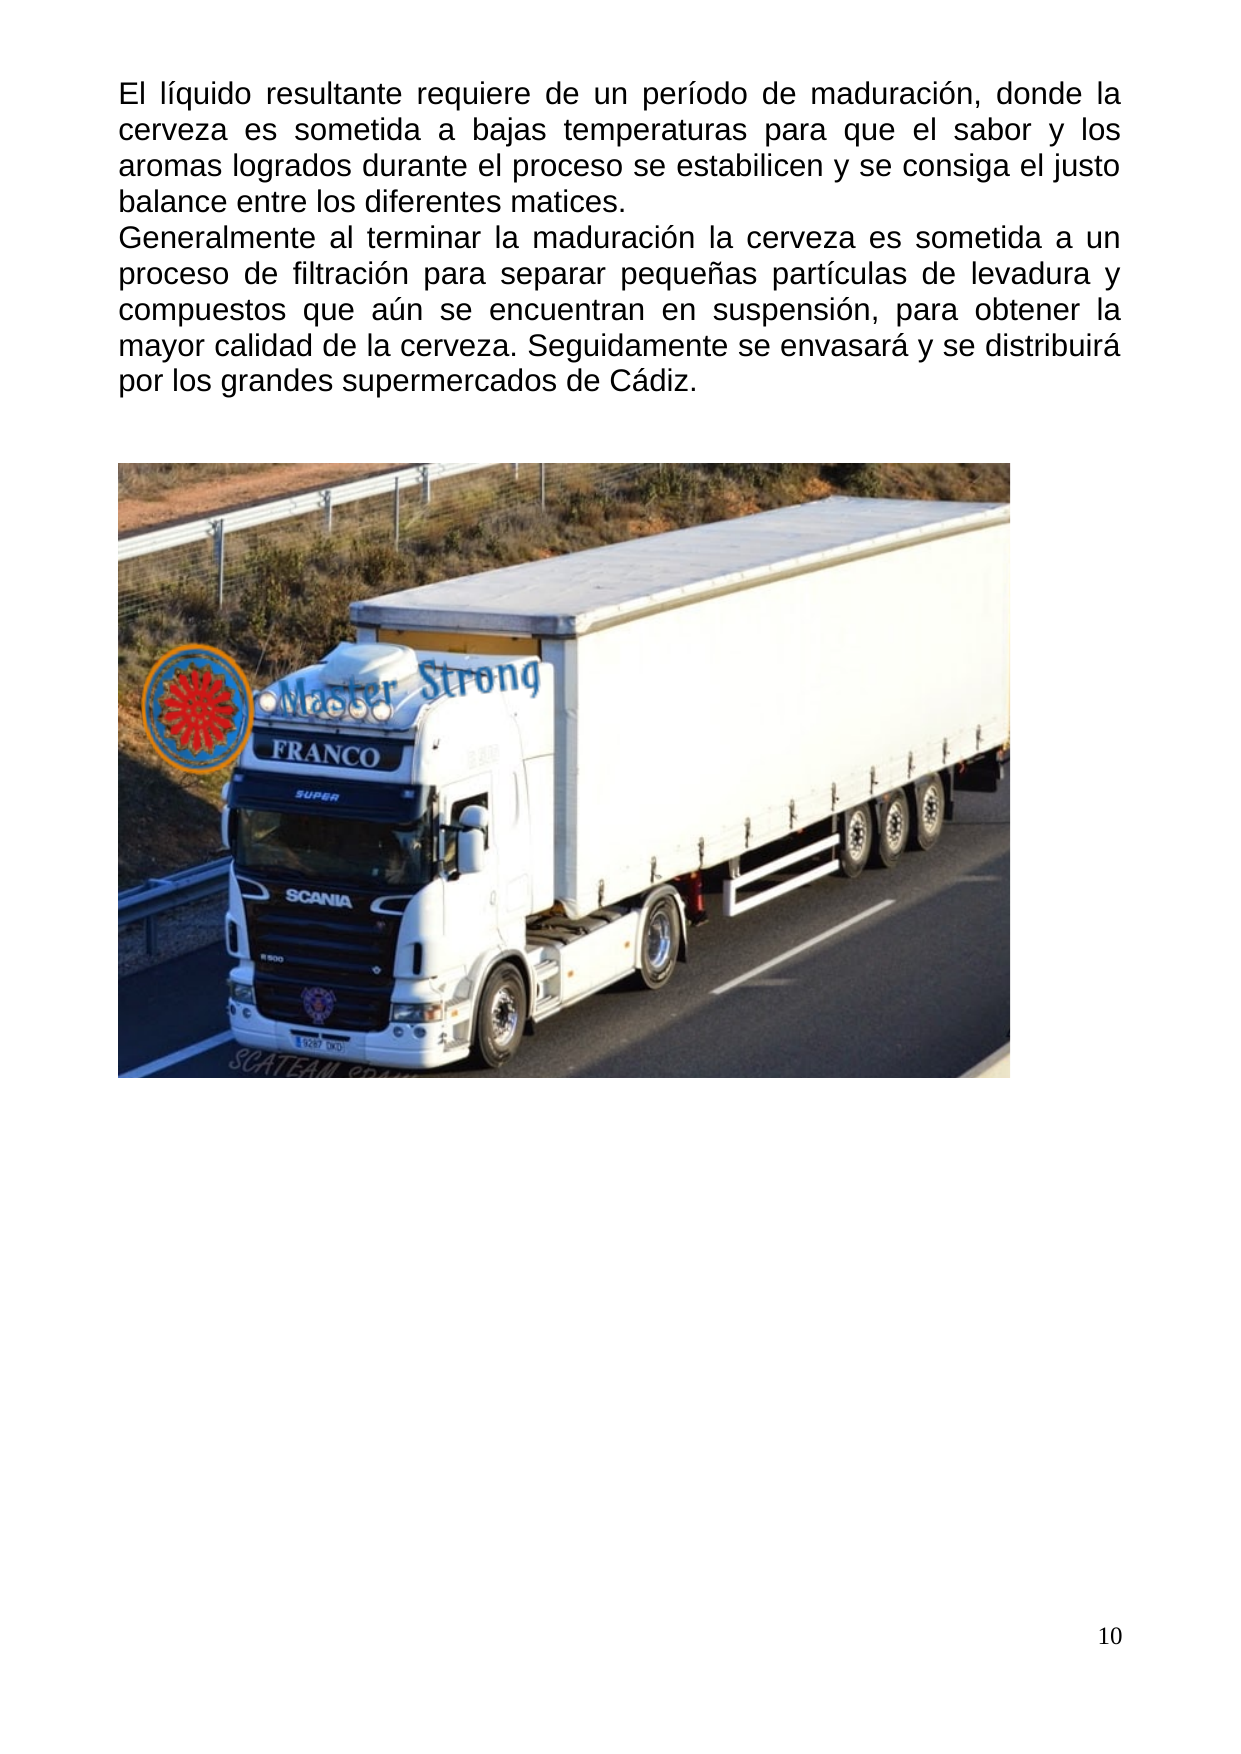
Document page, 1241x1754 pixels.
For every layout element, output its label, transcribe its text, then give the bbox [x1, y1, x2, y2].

text El líquido resultante requiere de un período de maduración, donde la cerveza es sometida a bajas temperaturas para que el sabor y los aromas logrados durante el proceso se estabilicen y se consiga el justo balance entre los diferentes matices. [118, 75, 1122, 219]
text Generalmente al terminar la maduración la cerveza es sometida a un proceso de filtración para separar pequeñas partículas de levadura y compuestos que aún se encuentran en suspensión, para obtener la mayor calidad de la cerveza. Seguidamente se envasará y se distribuirá por los grandes supermercados de Cádiz. [118, 219, 1122, 398]
